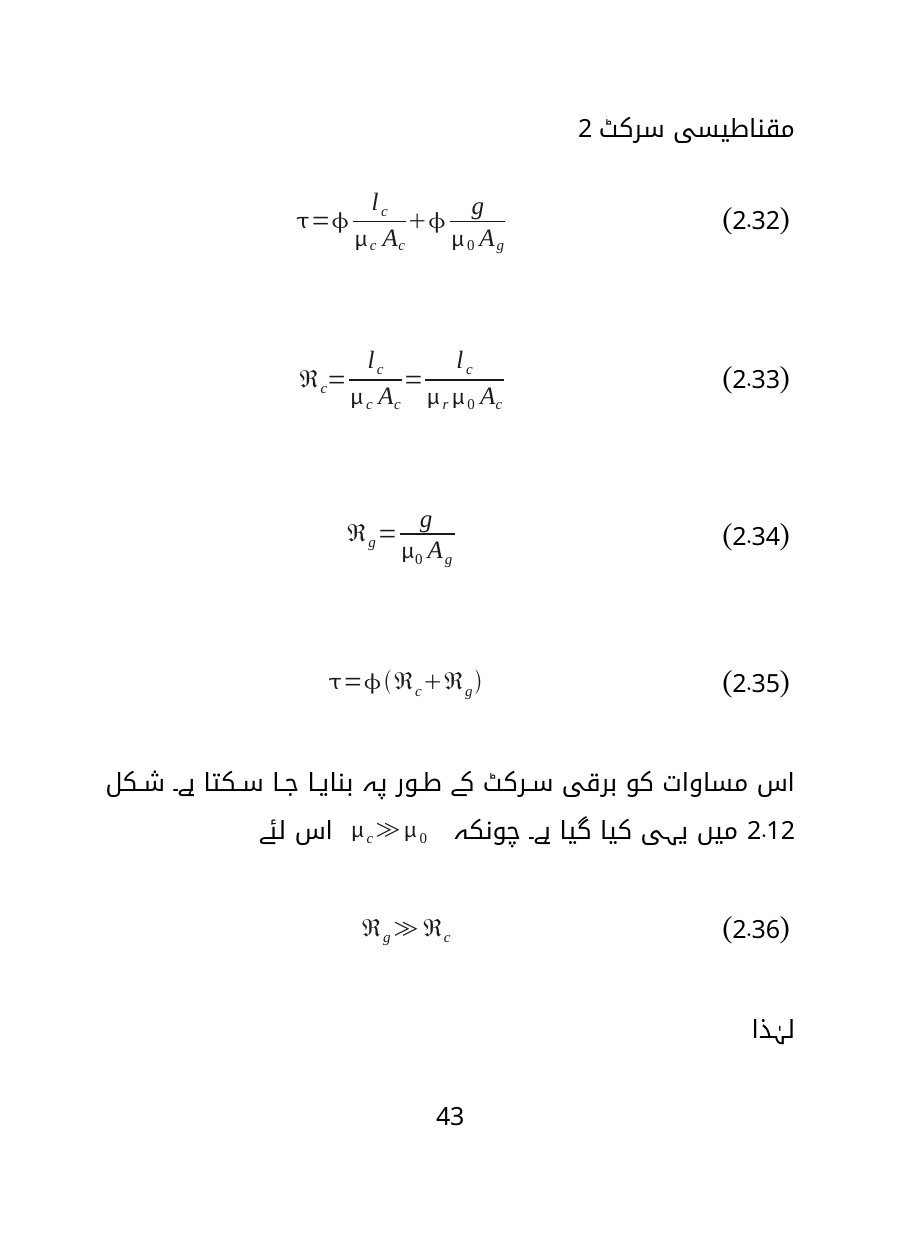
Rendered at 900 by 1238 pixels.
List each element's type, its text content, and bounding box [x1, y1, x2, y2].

table_header (2.35) [698, 654, 795, 726]
table_header (2.33) [690, 341, 795, 431]
text لہٰذا [105, 1006, 795, 1054]
text اس مساوات کو برقی سرکٹ کے طور پہ بنایا جا سکتا ہے۔ شکل 2.12 میں یہی کیا گیا ہے۔ چونکہ اس لئے [105, 760, 795, 854]
table_header [105, 654, 698, 726]
table_header [105, 183, 690, 273]
table_header [105, 500, 688, 586]
table_header [105, 341, 690, 431]
table_header [105, 901, 698, 972]
table_header (2.32) [690, 183, 795, 273]
table_header (2.34) [689, 500, 795, 586]
table_header (2.36) [698, 901, 795, 972]
